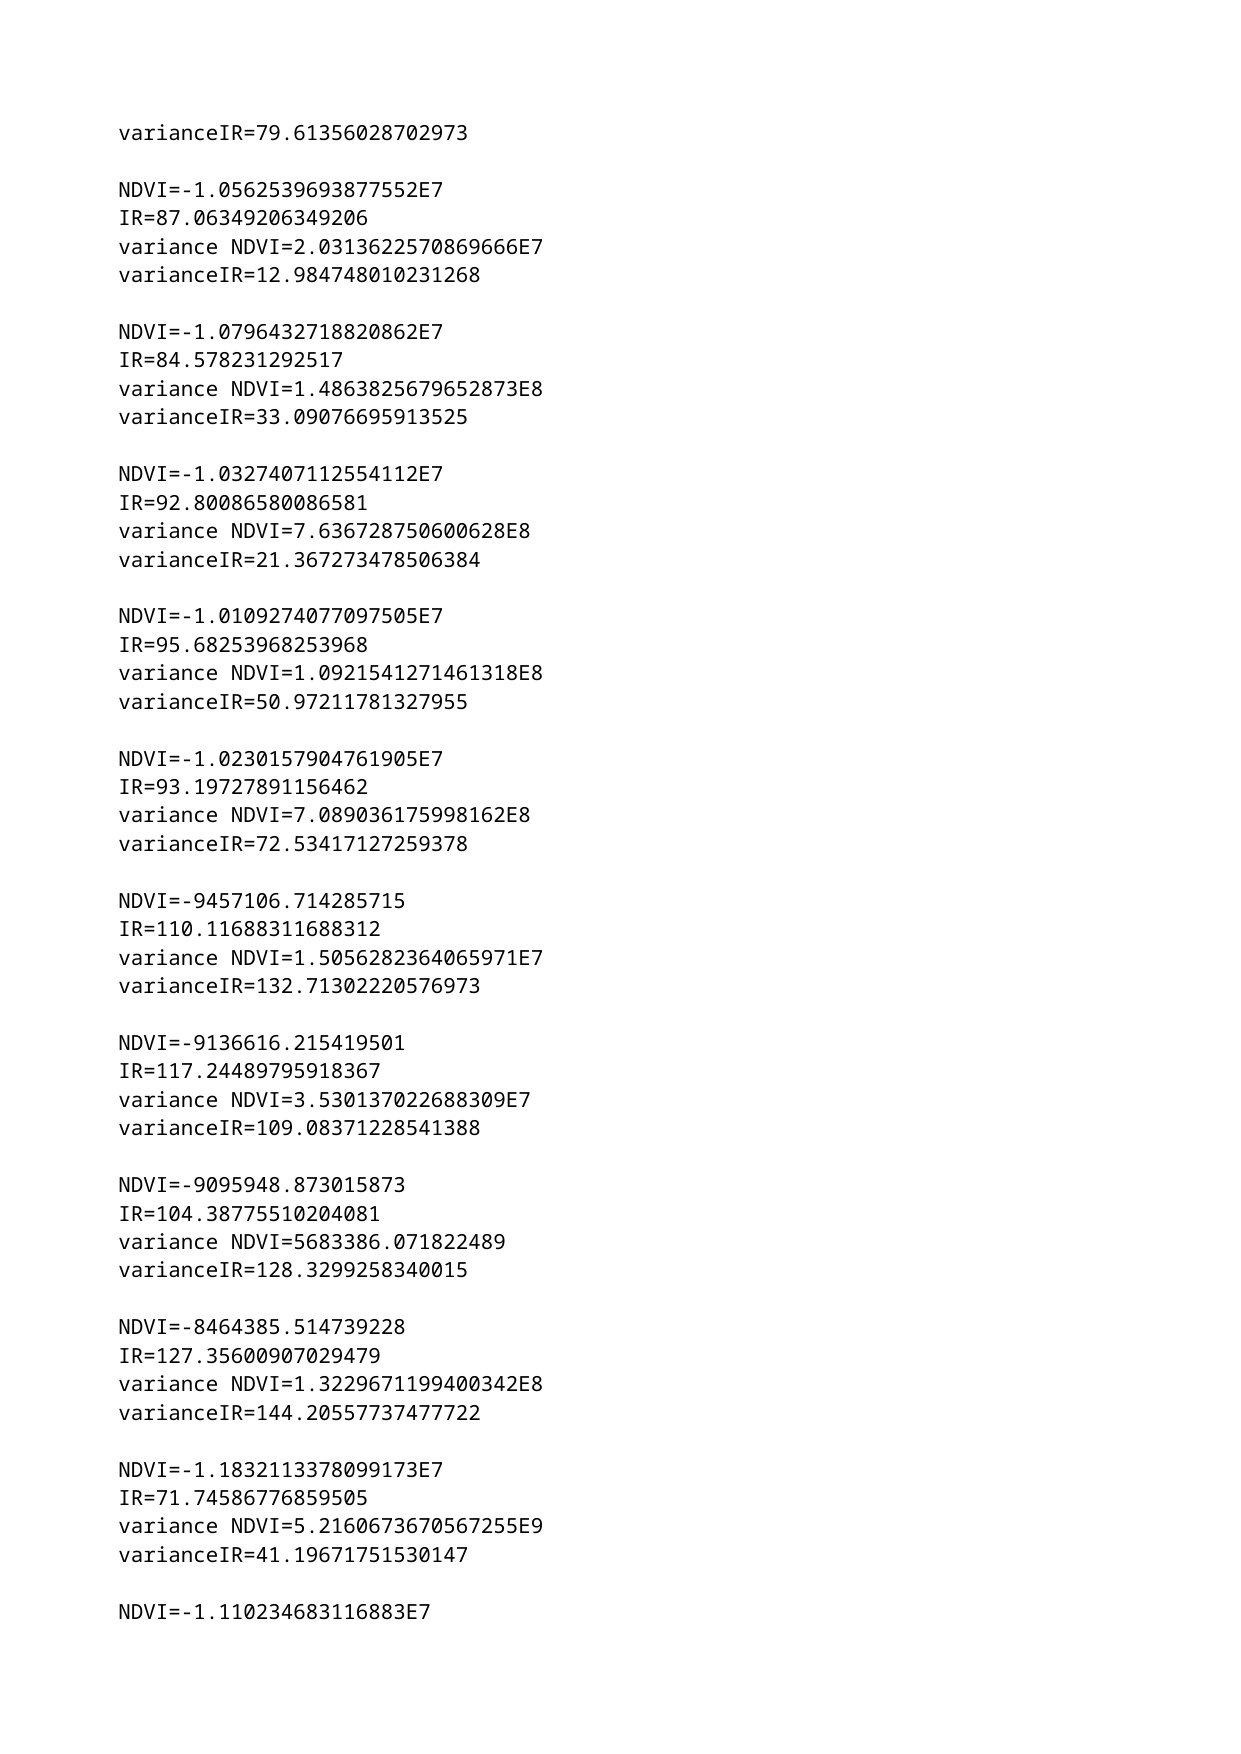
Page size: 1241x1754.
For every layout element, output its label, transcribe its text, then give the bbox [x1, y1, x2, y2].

text variance NDVI=1.0921541271461318E8 [118, 658, 1122, 687]
text NDVI=-1.1832113378099173E7 [118, 1455, 1122, 1483]
text varianceIR=144.20557737477722 [118, 1398, 1122, 1426]
text variance NDVI=3.530137022688309E7 [118, 1085, 1122, 1113]
text variance NDVI=5.2160673670567255E9 [118, 1512, 1122, 1540]
text variance NDVI=2.0313622570869666E7 [118, 232, 1122, 260]
text IR=84.578231292517 [118, 346, 1122, 374]
text variance NDVI=1.3229671199400342E8 [118, 1369, 1122, 1398]
text IR=93.19727891156462 [118, 772, 1122, 801]
text NDVI=-1.0796432718820862E7 [118, 317, 1122, 346]
text varianceIR=33.09076695913525 [118, 402, 1122, 431]
text NDVI=-9095948.873015873 [118, 1170, 1122, 1199]
text NDVI=-9136616.215419501 [118, 1028, 1122, 1057]
text IR=95.68253968253968 [118, 630, 1122, 658]
text varianceIR=79.61356028702973 [118, 118, 1122, 147]
text varianceIR=109.08371228541388 [118, 1113, 1122, 1142]
text IR=117.24489795918367 [118, 1057, 1122, 1085]
text variance NDVI=1.5056282364065971E7 [118, 943, 1122, 971]
text varianceIR=72.53417127259378 [118, 829, 1122, 857]
text NDVI=-1.110234683116883E7 [118, 1597, 1122, 1625]
text NDVI=-8464385.514739228 [118, 1312, 1122, 1341]
text variance NDVI=5683386.071822489 [118, 1227, 1122, 1256]
text variance NDVI=7.089036175998162E8 [118, 801, 1122, 829]
text varianceIR=128.3299258340015 [118, 1256, 1122, 1284]
text IR=92.80086580086581 [118, 488, 1122, 516]
text IR=104.38775510204081 [118, 1199, 1122, 1227]
text varianceIR=12.984748010231268 [118, 260, 1122, 289]
text variance NDVI=1.4863825679652873E8 [118, 374, 1122, 402]
text varianceIR=21.367273478506384 [118, 545, 1122, 573]
text varianceIR=132.71302220576973 [118, 971, 1122, 1000]
text IR=87.06349206349206 [118, 203, 1122, 232]
text varianceIR=50.97211781327955 [118, 687, 1122, 715]
text NDVI=-1.0562539693877552E7 [118, 175, 1122, 203]
text variance NDVI=7.636728750600628E8 [118, 516, 1122, 545]
text IR=110.11688311688312 [118, 914, 1122, 943]
text NDVI=-1.0230157904761905E7 [118, 744, 1122, 772]
text NDVI=-9457106.714285715 [118, 886, 1122, 914]
text IR=127.35600907029479 [118, 1341, 1122, 1369]
text varianceIR=41.19671751530147 [118, 1540, 1122, 1568]
text IR=71.74586776859505 [118, 1483, 1122, 1512]
text NDVI=-1.0109274077097505E7 [118, 602, 1122, 630]
text NDVI=-1.0327407112554112E7 [118, 459, 1122, 488]
